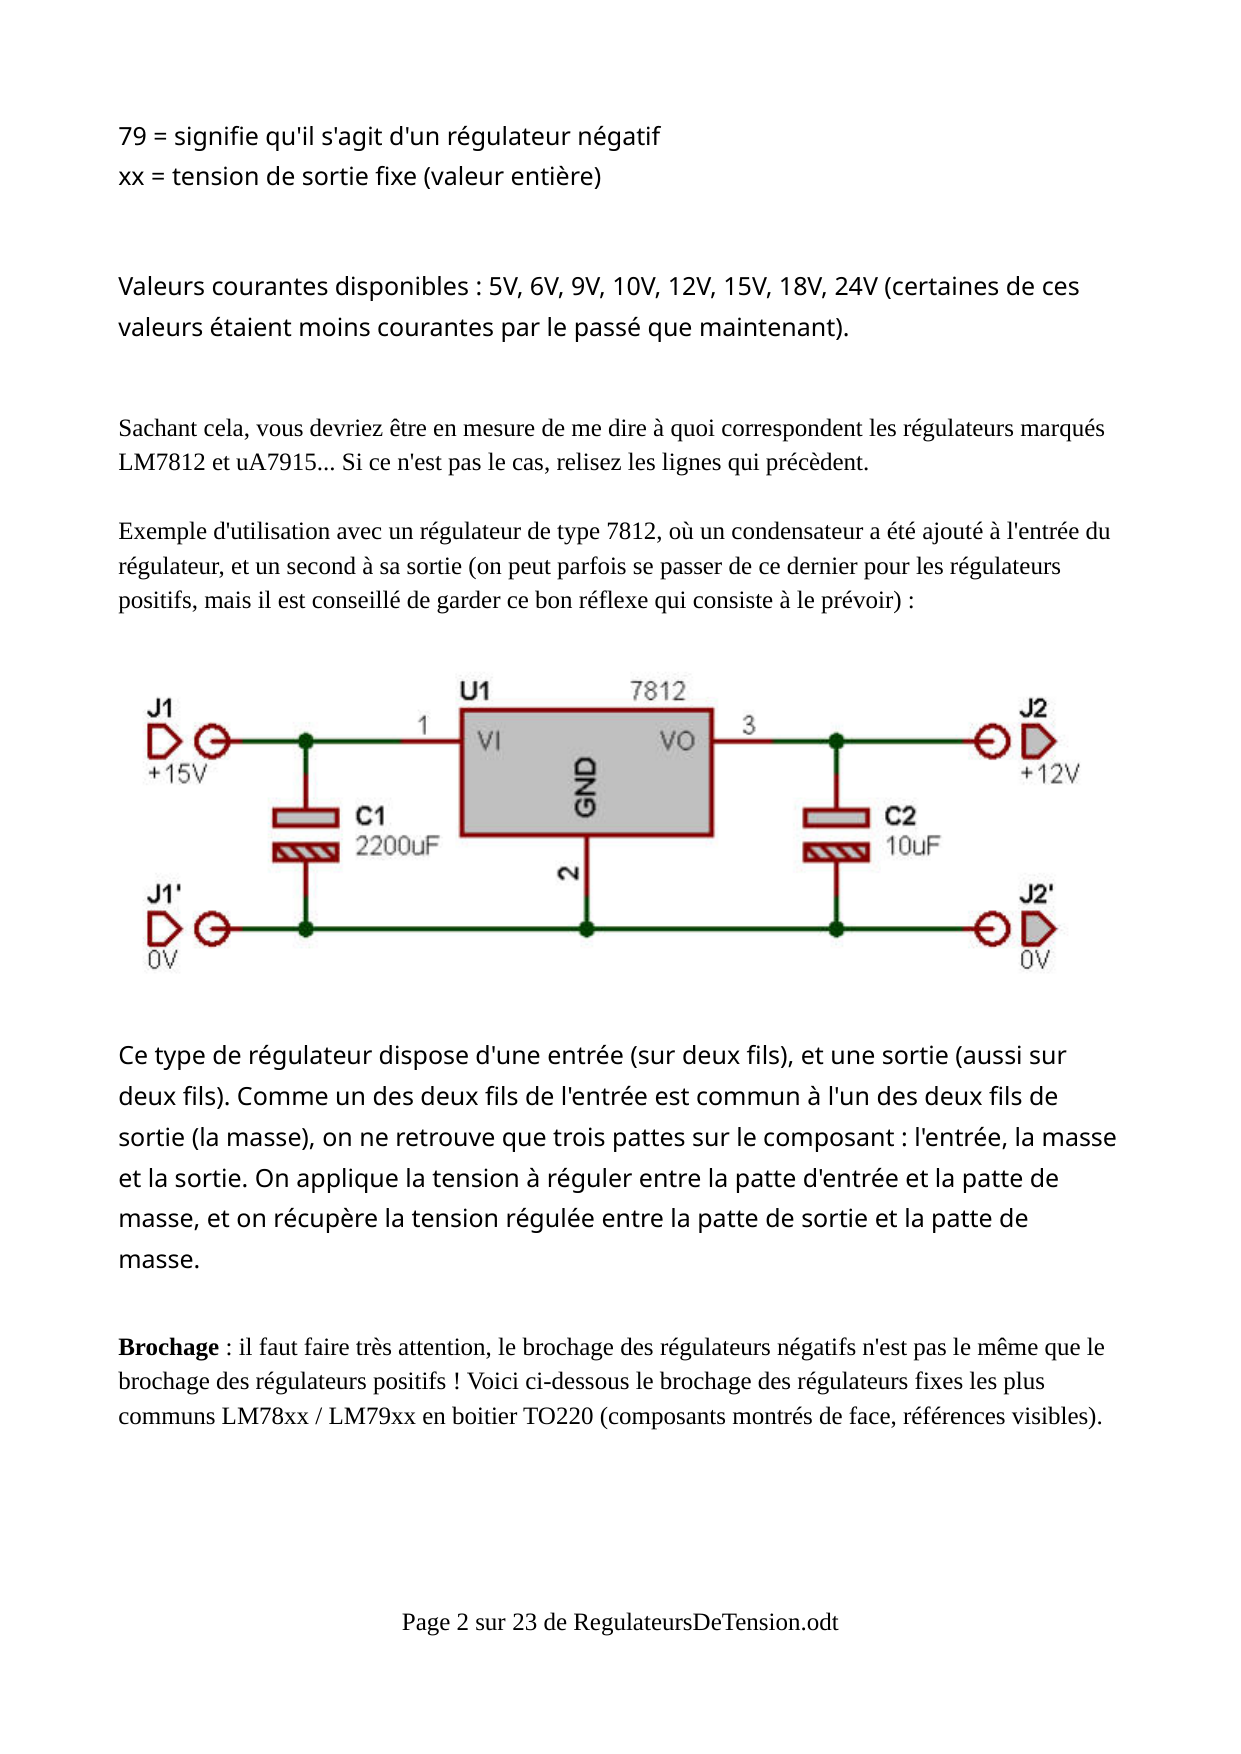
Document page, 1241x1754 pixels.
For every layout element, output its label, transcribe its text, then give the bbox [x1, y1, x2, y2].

text Valeurs courantes disponibles : 5V, 6V, 9V, 10V, 12V, 15V, 18V, 24V (certaines de ces valeurs étaient moins courantes par le passé que maintenant). [118, 228, 1122, 344]
text Ce type de régulateur dispose d'une entrée (sur deux fils), et une sortie (aussi sur deux fils). Comme un des deux fils de l'entrée est commun à l'un des deux fils de sortie (la masse), on ne retrouve que trois pattes sur le composant : l'entrée, la masse et la sortie. On applique la tension à réguler entre la patte d'entrée et la patte de masse, et on récupère la tension régulée entre la patte de sortie et la patte de masse. [118, 648, 1122, 1276]
text 79 = signifie qu'il s'agit d'un régulateur négatif xx = tension de sortie fixe (valeur entière) [118, 118, 1122, 193]
text Sachant cela, vous devriez être en mesure de me dire à quoi correspondent les régulateurs marqués LM7812 et uA7915... Si ce n'est pas le cas, relisez les lignes qui précèdent. Exemple d'utilisation avec un régulateur de type 7812, où un condensateur a été ajouté à l'entrée du régulateur, et un second à sa sortie (on peut parfois se passer de ce dernier pour les régulateurs positifs, mais il est conseillé de garder ce bon réflexe qui consiste à le prévoir) : [118, 378, 1122, 614]
picture [118, 648, 1117, 991]
text Brochage : il faut faire très attention, le brochage des régulateurs négatifs n'est pas le même que le brochage des régulateurs positifs ! Voici ci-dessous le brochage des régulateurs fixes les plus communs LM78xx / LM79xx en boitier TO220 (composants montrés de face, références visibles). [118, 1297, 1122, 1429]
